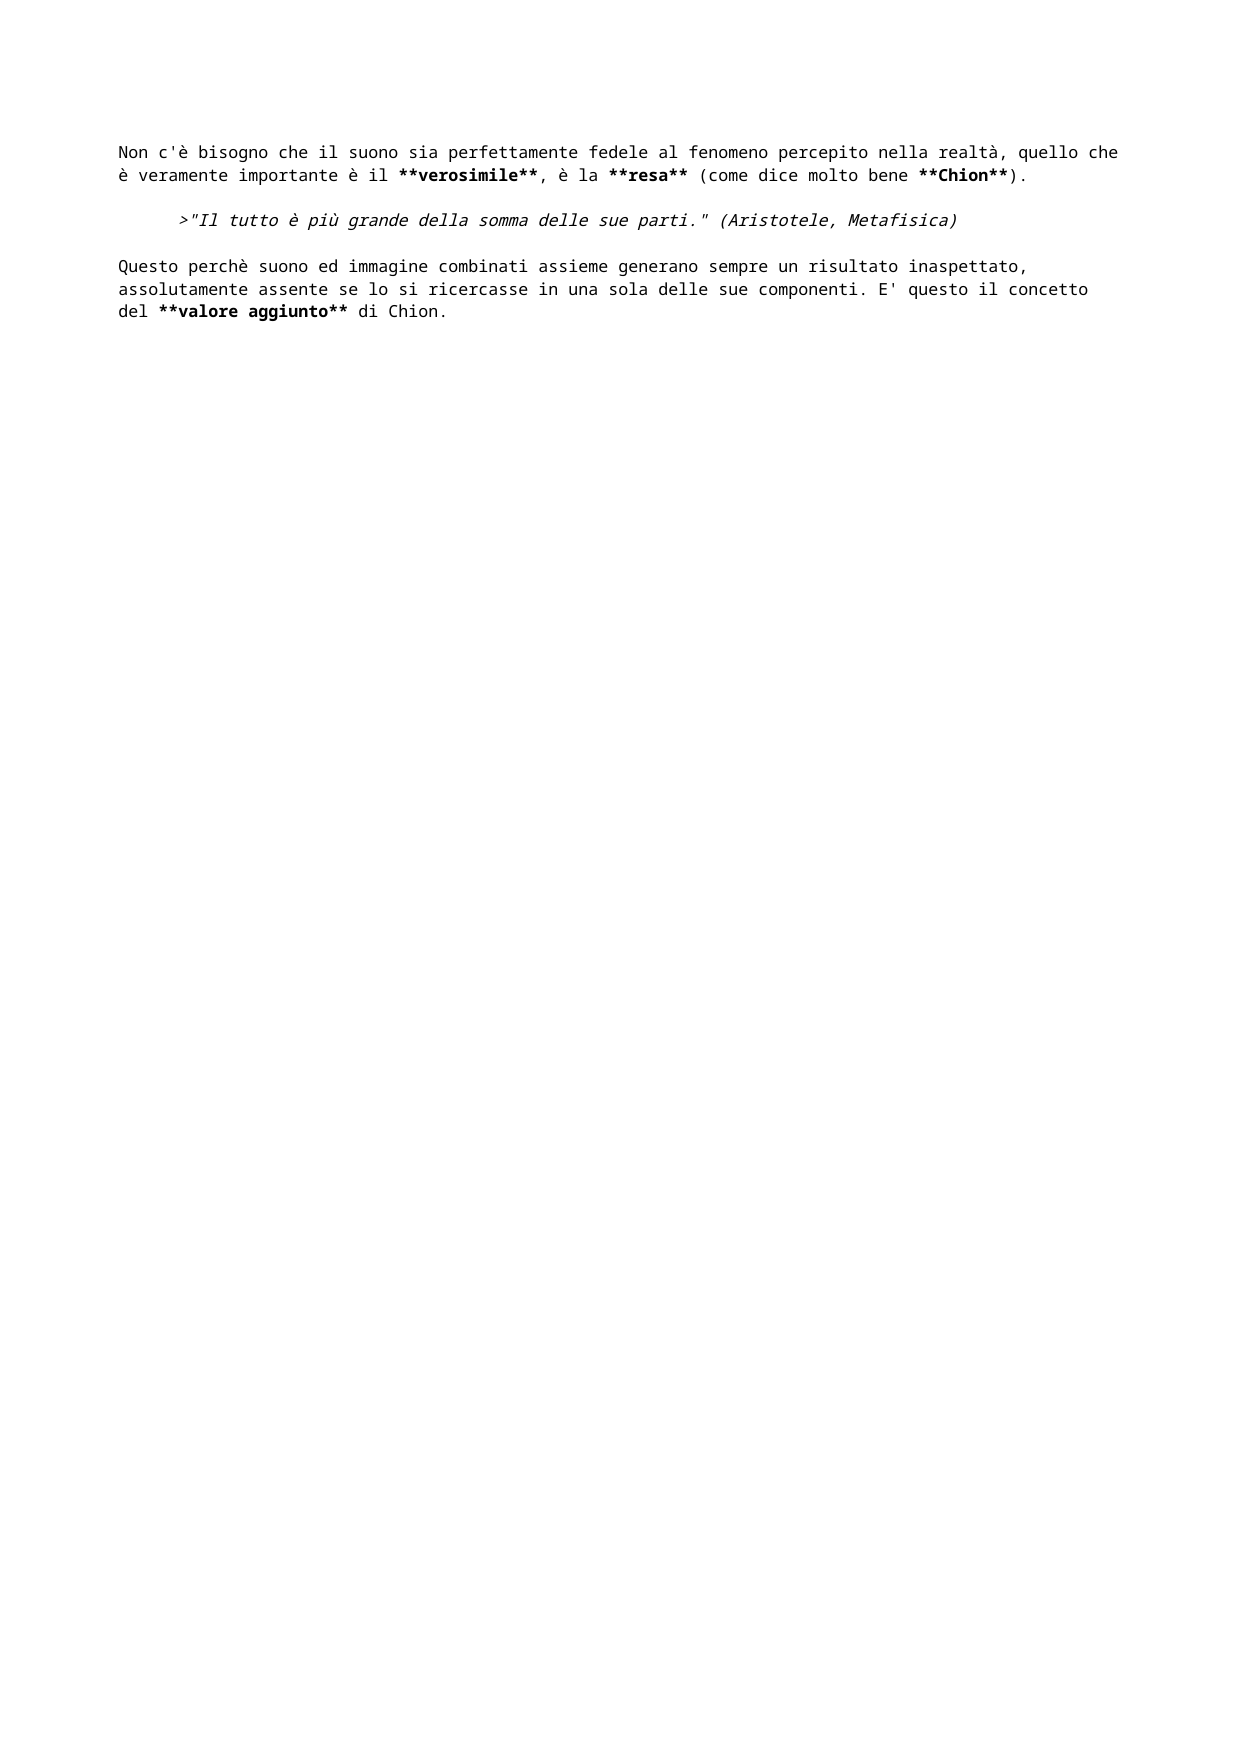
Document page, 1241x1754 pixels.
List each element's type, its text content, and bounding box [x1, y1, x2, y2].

text Non c'è bisogno che il suono sia perfettamente fedele al fenomeno percepito nella realtà, quello che è veramente importante è il **verosimile**, è la **resa** (come dice molto bene **Chion**). [118, 141, 1122, 186]
text >"Il tutto è più grande della somma delle sue parti." (Aristotele, Metafisica) [177, 209, 1122, 232]
text Questo perchè suono ed immagine combinati assieme generano sempre un risultato inaspettato, assolutamente assente se lo si ricercasse in una sola delle sue componenti. E' questo il concetto del **valore aggiunto** di Chion. [118, 254, 1122, 322]
